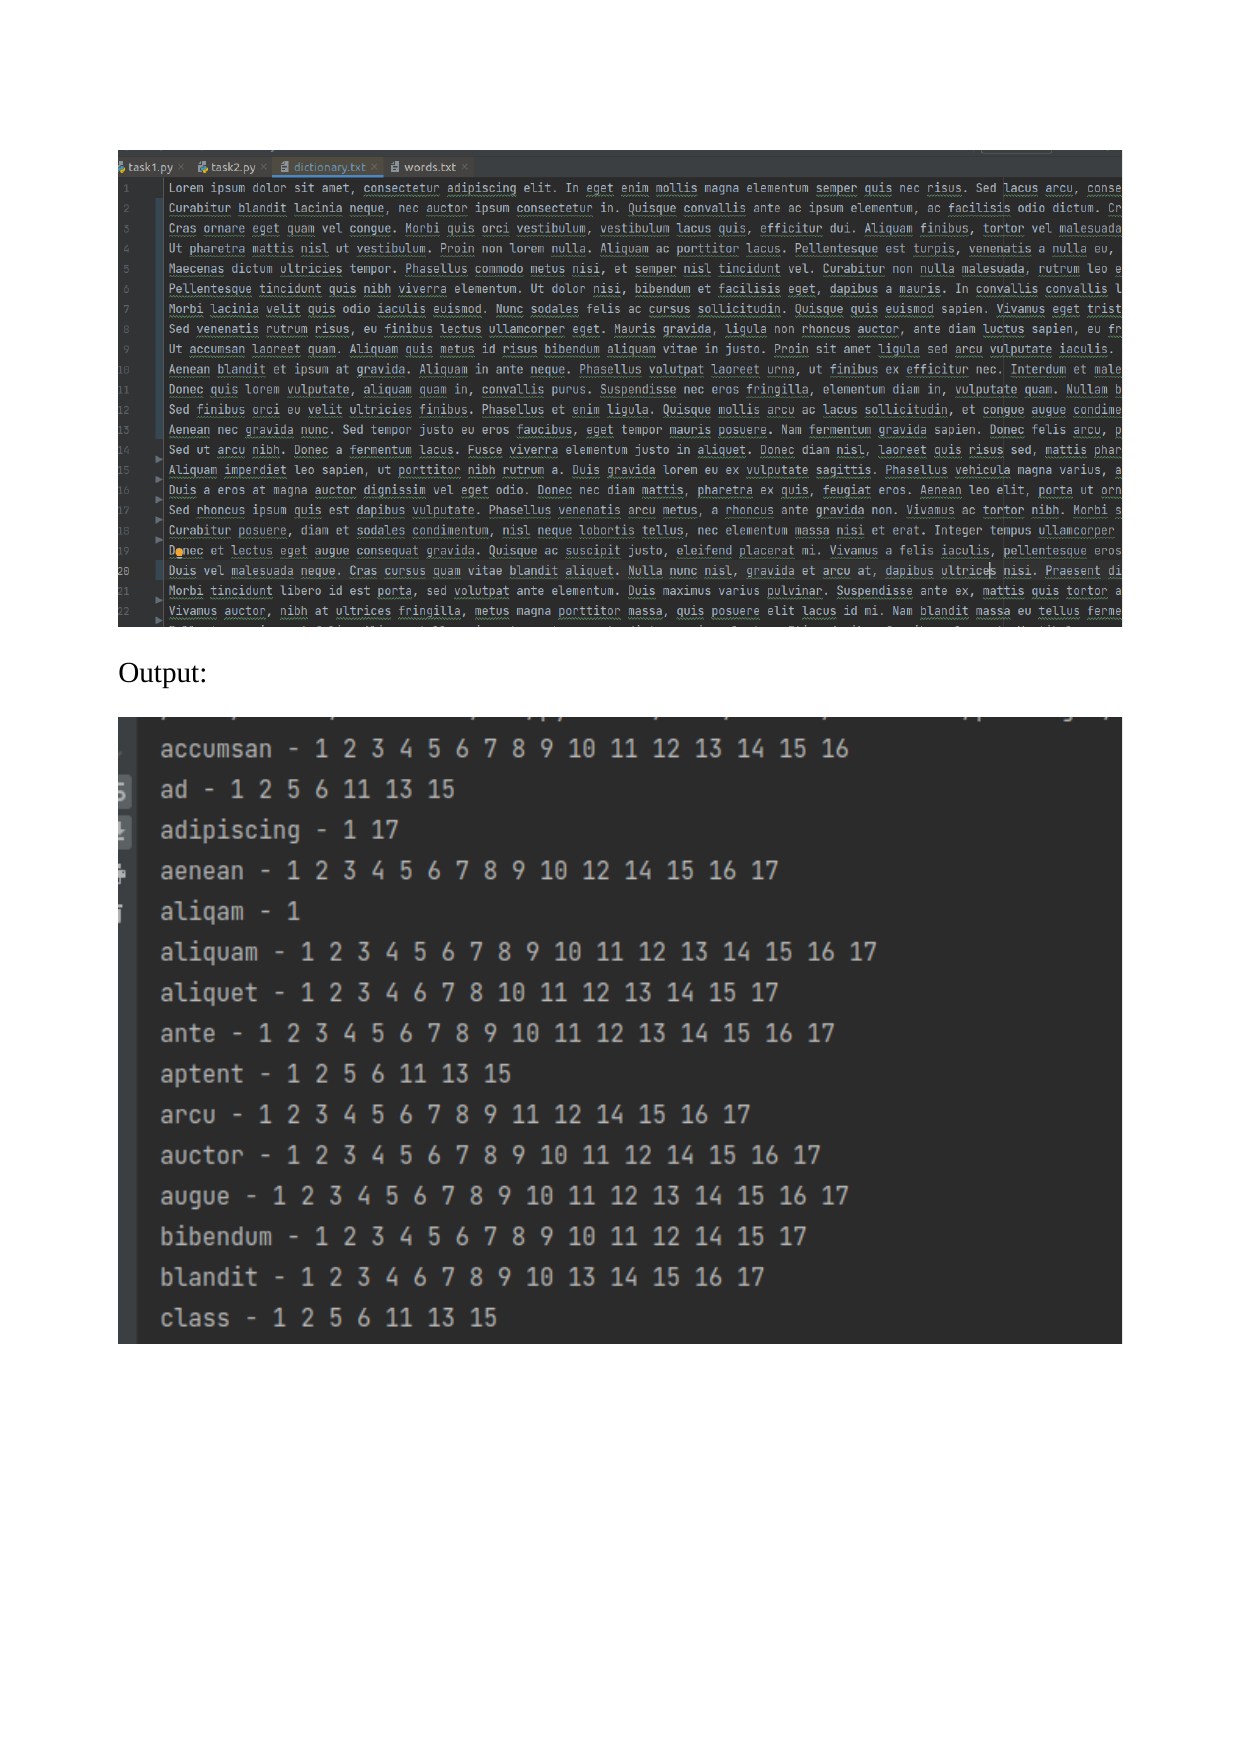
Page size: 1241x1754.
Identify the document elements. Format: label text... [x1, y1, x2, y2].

picture [118, 150, 1123, 627]
picture [118, 717, 1123, 1344]
text Output: [118, 655, 1122, 689]
